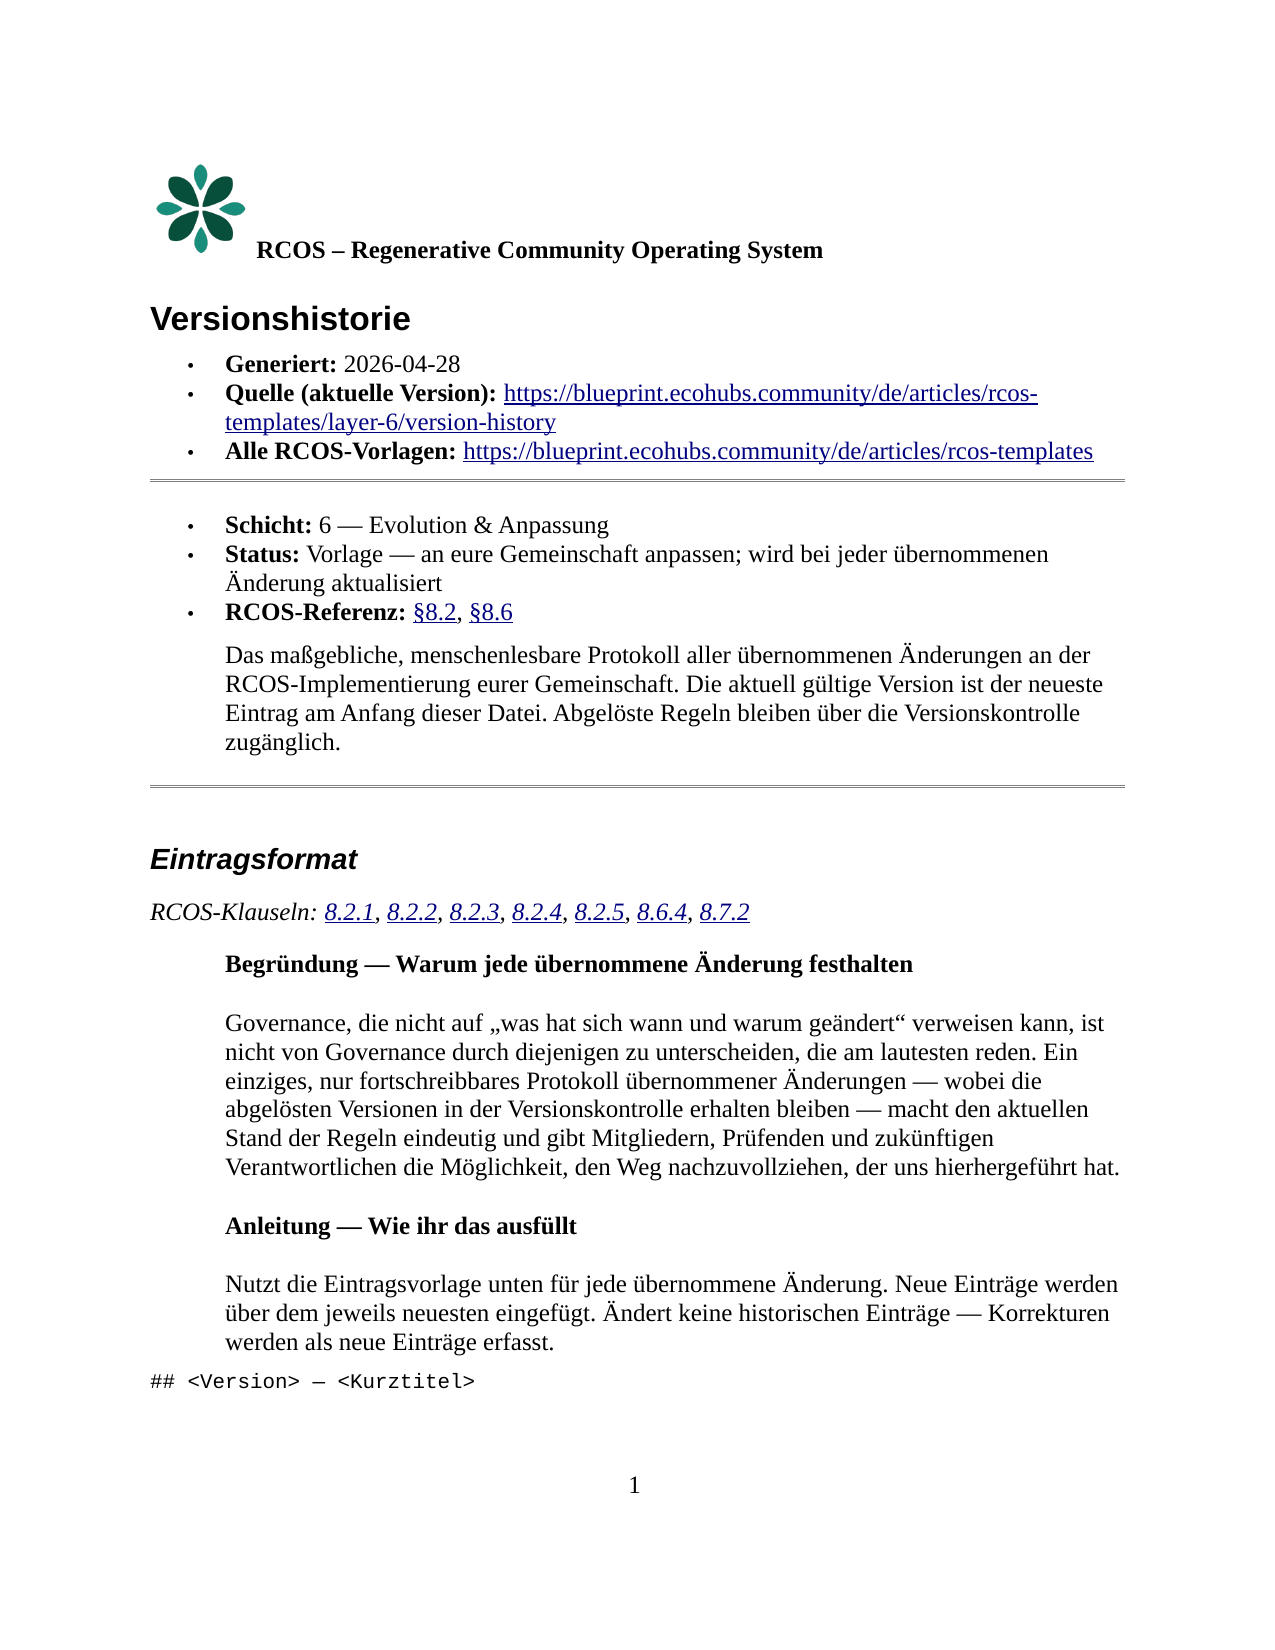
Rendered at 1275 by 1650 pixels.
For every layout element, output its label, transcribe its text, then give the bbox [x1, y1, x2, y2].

text Das maßgebliche, menschenlesbare Protokoll aller übernommenen Änderungen an der RCOS-Implementierung eurer Gemeinschaft. Die aktuell gültige Version ist der neueste Eintrag am Anfang dieser Datei. Abgelöste Regeln bleiben über die Versionskontrolle zugänglich. [225, 641, 1125, 756]
text RCOS – Regenerative Community Operating System [150, 159, 1125, 264]
list Status: Vorlage — an eure Gemeinschaft anpassen; wird bei jeder übernommenen Änderung aktualisiert [187, 539, 1125, 597]
text Anleitung — Wie ihr das ausfüllt [225, 1211, 1125, 1239]
list RCOS-Referenz: §8.2, §8.6 [187, 597, 1125, 626]
picture [150, 158, 251, 259]
text Nutzt die Eintragsvorlage unten für jede übernommene Änderung. Neue Einträge werden über dem jeweils neuesten eingefügt. Ändert keine historischen Einträge — Korrekturen werden als neue Einträge erfasst. [225, 1269, 1125, 1356]
list Alle RCOS-Vorlagen: https://blueprint.ecohubs.community/de/articles/rcos-templates [187, 436, 1125, 464]
text Begründung — Warum jede übernommene Änderung festhalten [225, 949, 1125, 978]
text ## <Version> — <Kurztitel> [150, 1371, 1125, 1394]
list Schicht: 6 — Evolution & Anpassung [187, 511, 1125, 539]
text Governance, die nicht auf „was hat sich wann und warum geändert“ verweisen kann, ist nicht von Governance durch diejenigen zu unterscheiden, die am lautesten reden. Ein einziges, nur fortschreibbares Protokoll übernommener Änderungen — wobei die abgelösten Versionen in der Versionskontrolle erhalten bleiben — macht den aktuellen Stand der Regeln eindeutig und gibt Mitgliedern, Prüfenden und zukünftigen Verantwortlichen die Möglichkeit, den Weg nachzuvollziehen, der uns hierhergeführt hat. [225, 1008, 1125, 1181]
subtitle Eintragsformat [150, 842, 1125, 875]
text RCOS-Klauseln: 8.2.1, 8.2.2, 8.2.3, 8.2.4, 8.2.5, 8.6.4, 8.7.2 [150, 897, 1125, 926]
list Generiert: 2026-04-28 [187, 349, 1125, 378]
subtitle Versionshistorie [150, 298, 1125, 337]
list Quelle (aktuelle Version): https://blueprint.ecohubs.community/de/articles/rcos-templates/layer-6/version-history [187, 378, 1125, 436]
